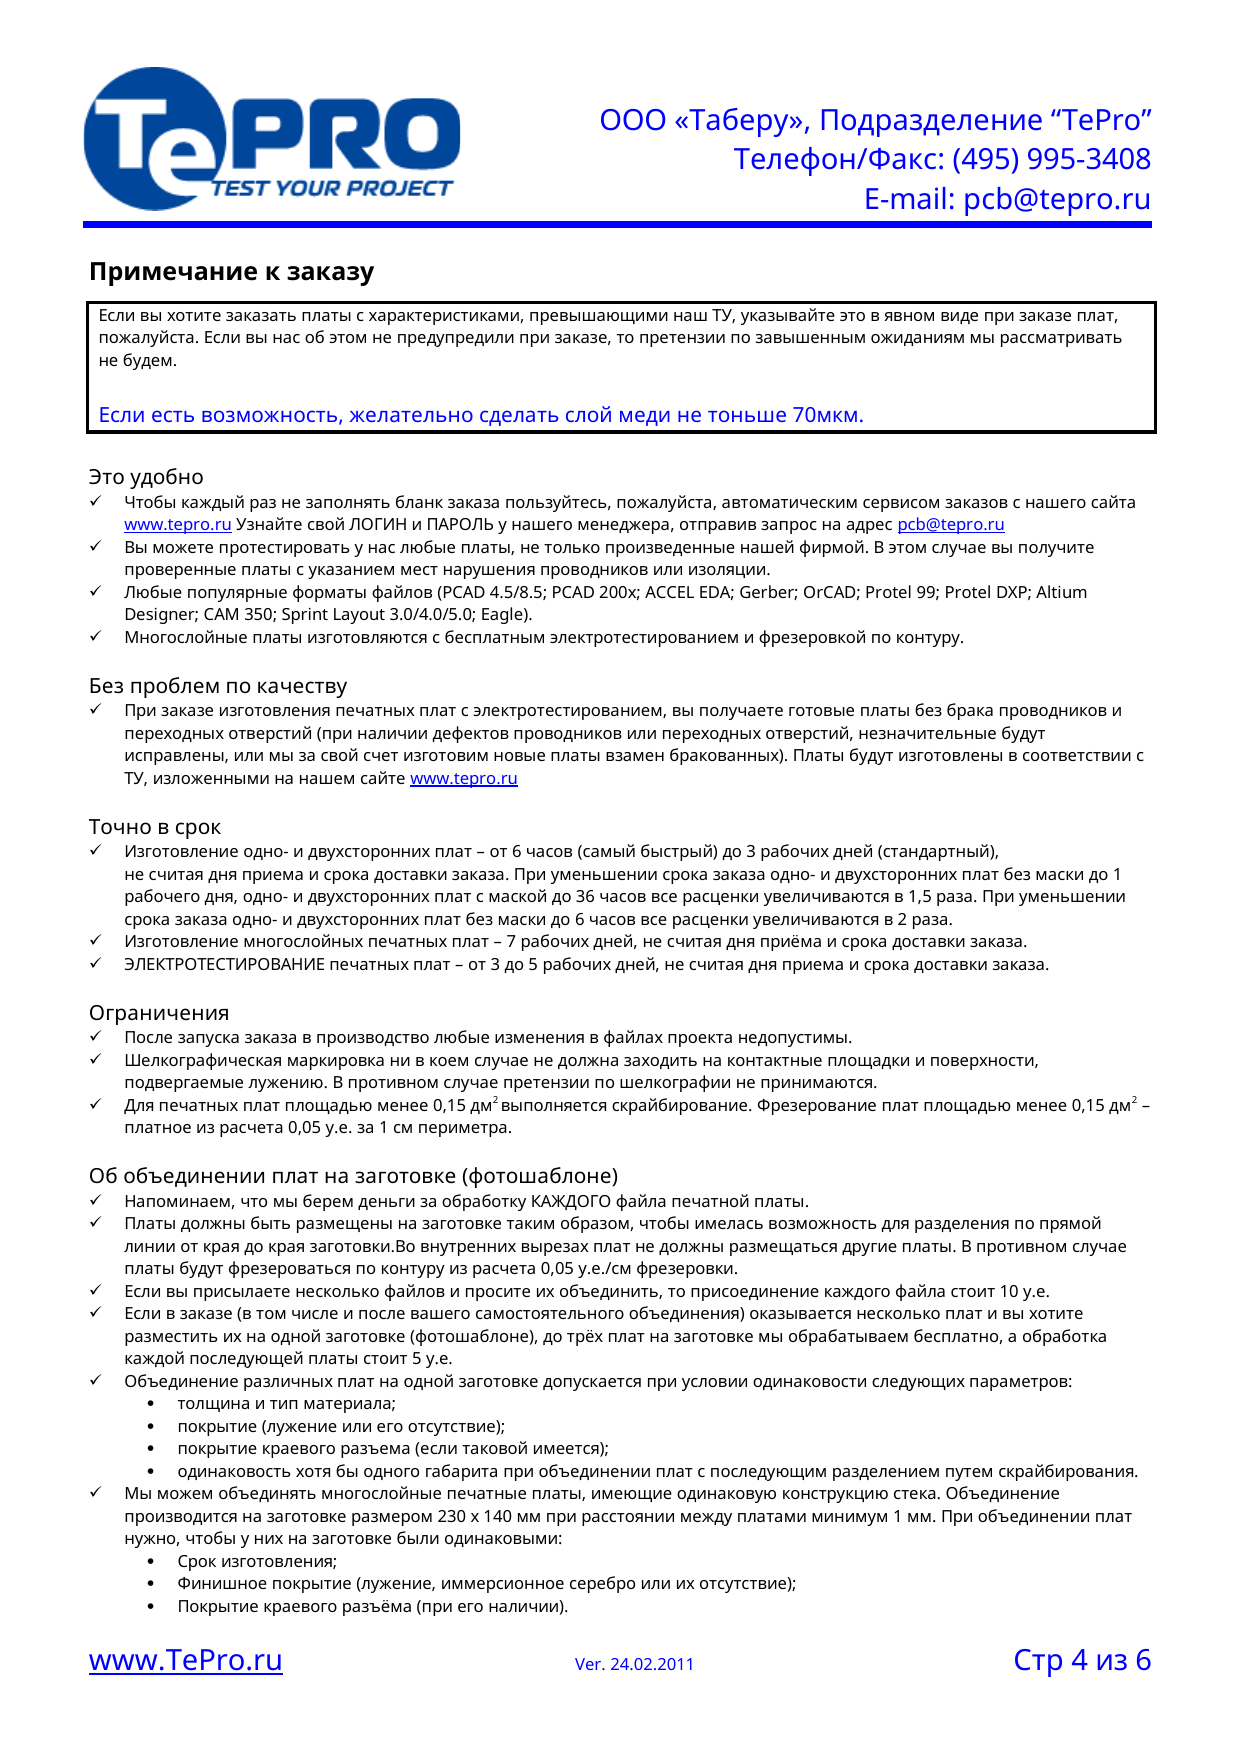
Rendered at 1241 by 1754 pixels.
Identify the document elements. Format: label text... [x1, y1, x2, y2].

list Платы должны быть размещены на заготовке таким образом, чтобы имелась возможность для разделения по прямой линии от края до края заготовки.Во внутренних вырезах плат не должны размещаться другие платы. В противном случае платы будут фрезероваться по контуру из расчета 0,05 у.е./см фрезеровки. [89, 1212, 1152, 1280]
list ЭЛЕКТРОТЕСТИРОВАНИЕ печатных плат – от 3 до 5 рабочих дней, не считая дня приема и срока доставки заказа. [89, 953, 1152, 975]
list Для печатных плат площадью менее 0,15 дм2 выполняется скрайбирование. Фрезерование плат площадью менее 0,15 дм2 – платное из расчета 0,05 у.е. за 1 см периметра. [89, 1094, 1152, 1139]
text Ограничения [89, 998, 1152, 1026]
text Точно в срок [89, 812, 1152, 840]
list Вы можете протестировать у нас любые платы, не только произведенные нашей фирмой. В этом случае вы получите проверенные платы с указанием мест нарушения проводников или изоляции. [89, 536, 1152, 581]
picture [83, 67, 461, 211]
list Изготовление многослойных печатных плат – 7 рабочих дней, не считая дня приёма и срока доставки заказа. [89, 930, 1152, 953]
text Это удобно [89, 462, 1152, 491]
list При заказе изготовления печатных плат с электротестированием, вы получаете готовые платы без брака проводников и переходных отверстий (при наличии дефектов проводников или переходных отверстий, незначительные будут исправлены, или мы за свой счет изготовим новые платы взамен бракованных). Платы будут изготовлены в соответствии с ТУ, изложенными на нашем сайте www.tepro.ru [89, 699, 1152, 789]
list Любые популярные форматы файлов (PCAD 4.5/8.5; PCAD 200х; ACCEL EDA; Gerber; OrCAD; Protel 99; Protel DXP; Altium Designer; CAM 350; Sprint Layout 3.0/4.0/5.0; Eagle). [89, 581, 1152, 626]
list Если в заказе (в том числе и после вашего самостоятельного объединения) оказывается несколько плат и вы хотите разместить их на одной заготовке (фотошаблоне), до трёх плат на заготовке мы обрабатываем бесплатно, а обработка каждой последующей платы стоит 5 у.е. [89, 1302, 1152, 1370]
text Об объединении плат на заготовке (фотошаблоне) [89, 1161, 1152, 1190]
text Примечание к заказу [89, 254, 1152, 288]
list толщина и тип материала; [148, 1392, 1152, 1415]
list покрытие краевого разъема (если таковой имеется); [148, 1437, 1152, 1460]
list Если вы присылаете несколько файлов и просите их объединить, то присоединение каждого файла стоит 10 у.е. [89, 1280, 1152, 1302]
list Объединение различных плат на одной заготовке допускается при условии одинаковости следующих параметров: [89, 1370, 1152, 1392]
list Напоминаем, что мы берем деньги за обработку КАЖДОГО файла печатной платы. [89, 1190, 1152, 1212]
list Изготовление одно- и двухсторонних плат – от 6 часов (самый быстрый) до 3 рабочих дней (стандартный), не считая дня приема и срока доставки заказа. При уменьшении срока заказа одно- и двухсторонних плат без маски до 1 рабочего дня, одно- и двухсторонних плат с маской до 36 часов все расценки увеличиваются в 1,5 раза. При уменьшении срока заказа одно- и двухсторонних плат без маски до 6 часов все расценки увеличиваются в 2 раза. [89, 840, 1152, 930]
list Срок изготовления; [148, 1550, 1152, 1572]
list Финишное покрытие (лужение, иммерсионное серебро или их отсутствие); [148, 1572, 1152, 1595]
list После запуска заказа в производство любые изменения в файлах проекта недопустимы. [89, 1026, 1152, 1049]
list Чтобы каждый раз не заполнять бланк заказа пользуйтесь, пожалуйста, автоматическим сервисом заказов с нашего сайта www.tepro.ru Узнайте свой ЛОГИН и ПАРОЛЬ у нашего менеджера, отправив запрос на адрес pcb@tepro.ru [89, 491, 1152, 536]
list Многослойные платы изготовляются с бесплатным электротестированием и фрезеровкой по контуру. [89, 626, 1152, 648]
table_header Если вы хотите заказать платы с характеристиками, превышающими наш ТУ, указывайте это в явном виде при заказе плат, пожалуйста. Если вы нас об этом не предупредили при заказе, то претензии по завышенным ожиданиям мы рассматривать не будем. Если есть возможность, желательно сделать слой меди не тоньше 70мкм. [89, 304, 1154, 430]
list Шелкографическая маркировка ни в коем случае не должна заходить на контактные площадки и поверхности, подвергаемые лужению. В противном случае претензии по шелкографии не принимаются. [89, 1049, 1152, 1094]
list Мы можем объединять многослойные печатные платы, имеющие одинаковую конструкцию стека. Объединение производится на заготовке размером 230 х 140 мм при расстоянии между платами минимум 1 мм. При объединении плат нужно, чтобы у них на заготовке были одинаковыми: [89, 1482, 1152, 1550]
list покрытие (лужение или его отсутствие); [148, 1415, 1152, 1437]
text Без проблем по качеству [89, 671, 1152, 699]
list Покрытие краевого разъёма (при его наличии). [148, 1595, 1152, 1617]
list одинаковость хотя бы одного габарита при объединении плат с последующим разделением путем скрайбирования. [148, 1460, 1152, 1482]
